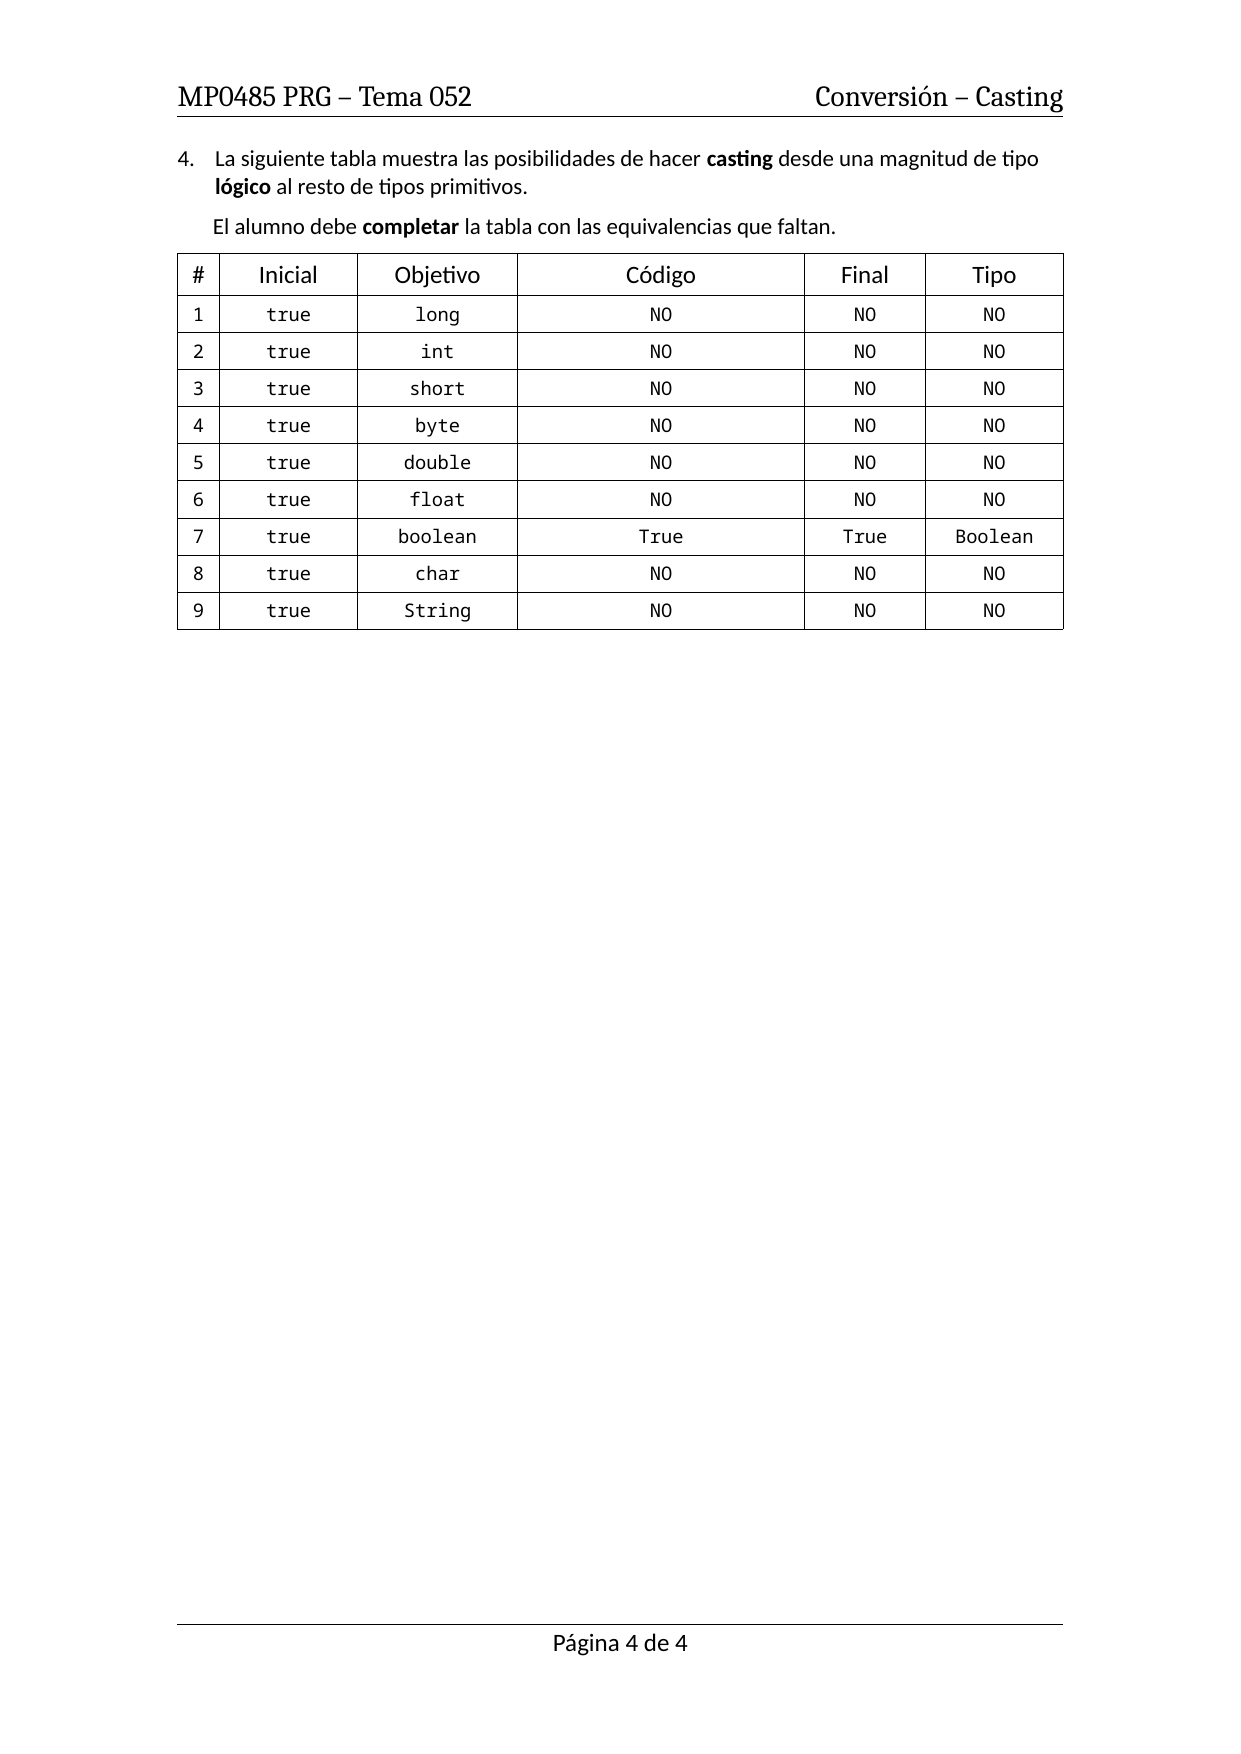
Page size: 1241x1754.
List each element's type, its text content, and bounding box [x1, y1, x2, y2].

table_cell NO [805, 370, 925, 406]
table_cell NO [805, 333, 925, 369]
table_cell NO [518, 556, 804, 592]
table_cell NO [805, 481, 925, 517]
table_cell Boolean [926, 519, 1063, 554]
table_cell 2 [178, 333, 219, 369]
table_cell 8 [178, 556, 219, 592]
table_cell 4 [178, 407, 219, 443]
table_header Inicial [220, 254, 357, 295]
table_cell long [358, 296, 517, 332]
text El alumno debe completar la tabla con las equivalencias que faltan. [213, 212, 1063, 240]
table_header Tipo [926, 254, 1063, 295]
table_cell True [518, 519, 804, 554]
table_cell NO [926, 556, 1063, 592]
table_cell NO [926, 296, 1063, 332]
table_cell true [220, 370, 357, 406]
table_cell true [220, 481, 357, 517]
table_cell NO [518, 333, 804, 369]
table_cell 1 [178, 296, 219, 332]
table_header # [178, 254, 219, 295]
table_cell NO [518, 481, 804, 517]
table_cell short [358, 370, 517, 406]
table_cell NO [926, 593, 1063, 629]
table_cell true [220, 444, 357, 480]
table_cell 3 [178, 370, 219, 406]
table_cell NO [926, 333, 1063, 369]
table_cell byte [358, 407, 517, 443]
table_cell NO [518, 444, 804, 480]
table_cell NO [805, 296, 925, 332]
table_header Final [805, 254, 925, 295]
table_cell String [358, 593, 517, 629]
table_header Objetivo [358, 254, 517, 295]
table_cell NO [518, 296, 804, 332]
table_cell NO [518, 370, 804, 406]
table_cell float [358, 481, 517, 517]
table_cell NO [805, 407, 925, 443]
table_cell double [358, 444, 517, 480]
table_cell NO [805, 556, 925, 592]
table_cell char [358, 556, 517, 592]
table_cell NO [518, 593, 804, 629]
table_cell 7 [178, 519, 219, 554]
table_cell true [220, 593, 357, 629]
table_cell NO [926, 444, 1063, 480]
table_cell NO [926, 481, 1063, 517]
table_cell true [220, 333, 357, 369]
table_cell 5 [178, 444, 219, 480]
list La siguiente tabla muestra las posibilidades de hacer casting desde una magnitud de tipo lógico al resto de tipos primitivos. [177, 144, 1063, 200]
table_cell 6 [178, 481, 219, 517]
table_header Código [518, 254, 804, 295]
table_cell true [220, 519, 357, 554]
table_cell int [358, 333, 517, 369]
table_cell true [220, 407, 357, 443]
table_cell true [220, 296, 357, 332]
table_cell NO [926, 370, 1063, 406]
table_cell 9 [178, 593, 219, 629]
table_cell NO [805, 593, 925, 629]
table_cell NO [518, 407, 804, 443]
table_cell NO [805, 444, 925, 480]
table_cell True [805, 519, 925, 554]
table_cell true [220, 556, 357, 592]
table_cell NO [926, 407, 1063, 443]
table_cell boolean [358, 519, 517, 554]
